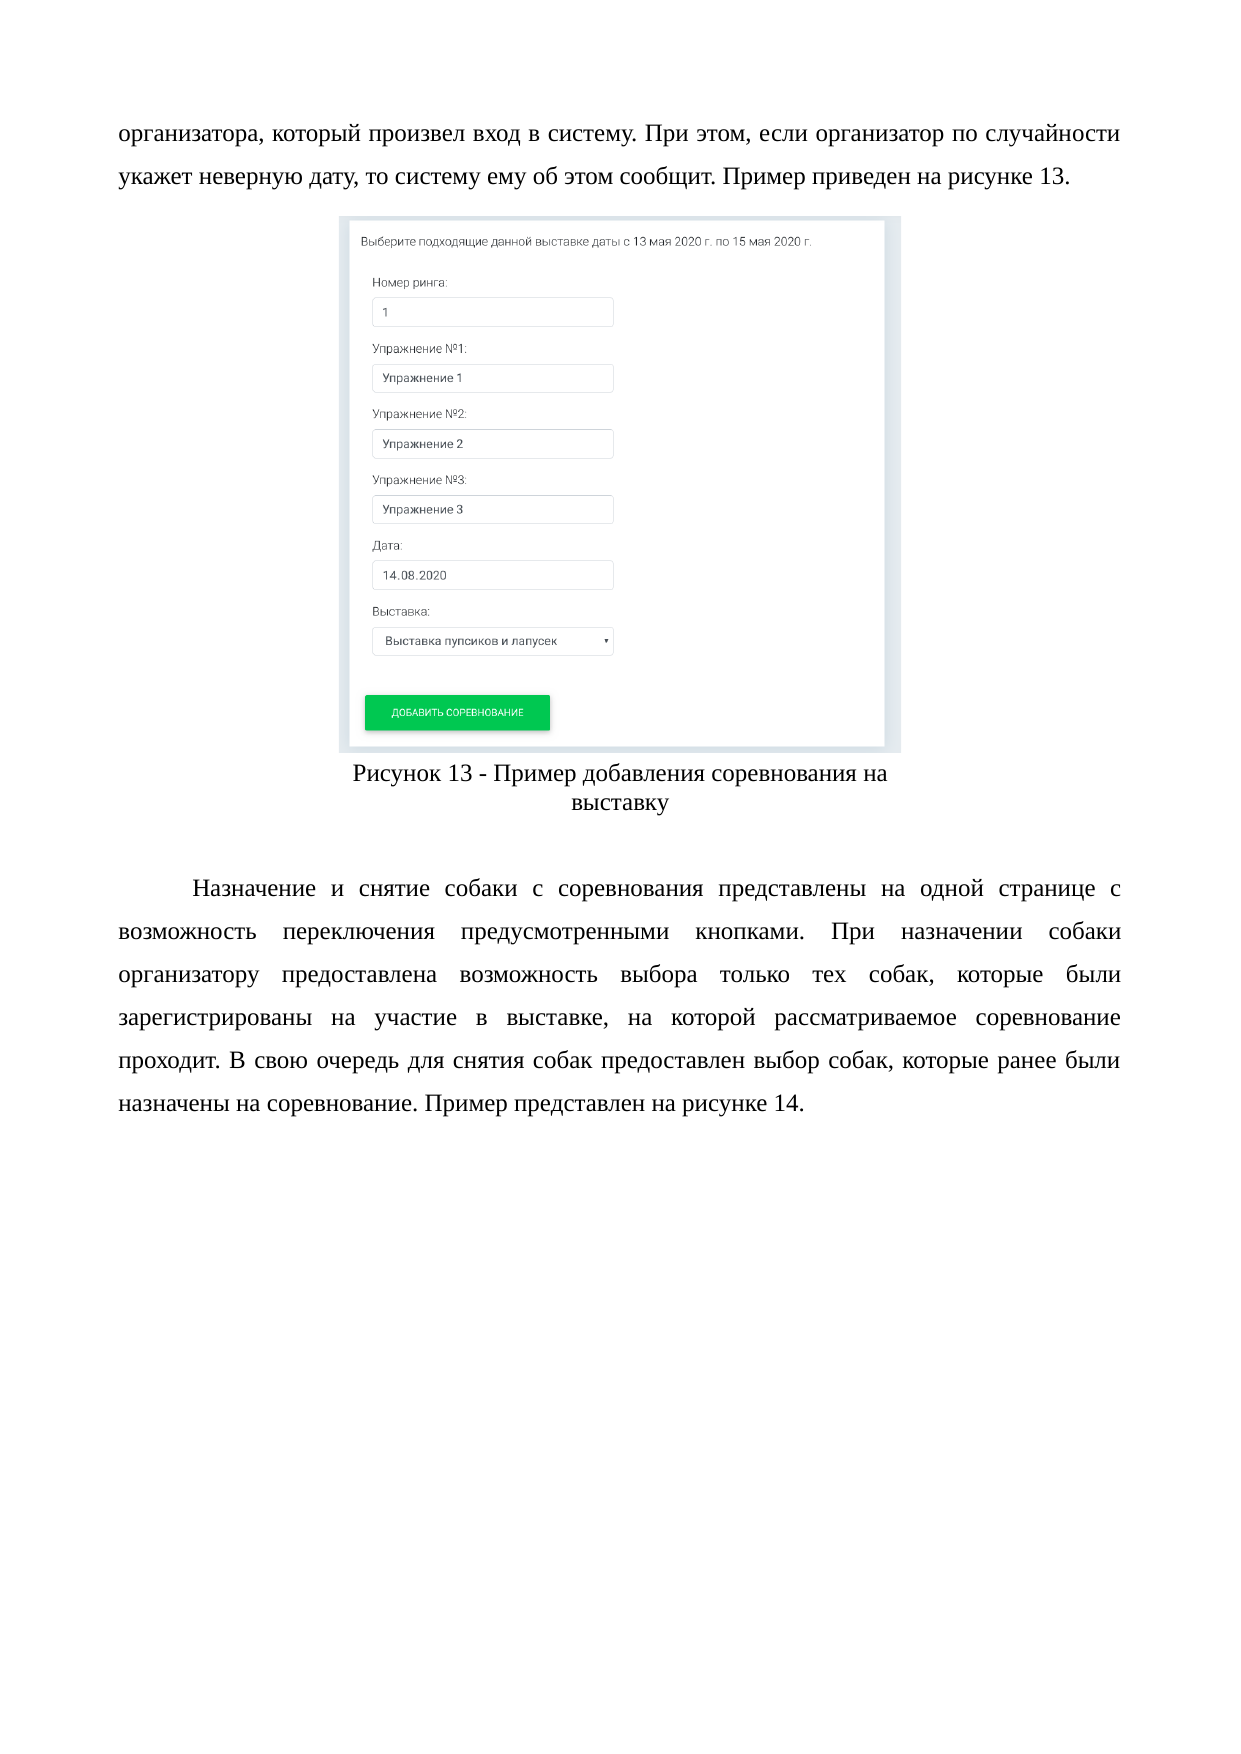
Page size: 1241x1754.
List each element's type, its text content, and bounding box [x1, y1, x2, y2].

picture [338, 216, 902, 753]
text организатора, который произвел вход в систему. При этом, если организатор по случайности укажет неверную дату, то систему ему об этом сообщит. Пример приведен на рисунке 13. [118, 118, 1122, 190]
text Назначение и снятие собаки с соревнования представлены на одной странице с возможность переключения предусмотренными кнопками. При назначении собаки организатору предоставлена возможность выбора только тех собак, которые были зарегистрированы на участие в выставке, на которой рассматриваемое соревнование проходит. В свою очередь для снятия собак предоставлен выбор собак, которые ранее были назначены на соревнование. Пример представлен на рисунке 14. [118, 873, 1122, 1117]
text Рисунок 13 - Пример добавления соревнования на выставку [339, 753, 901, 815]
